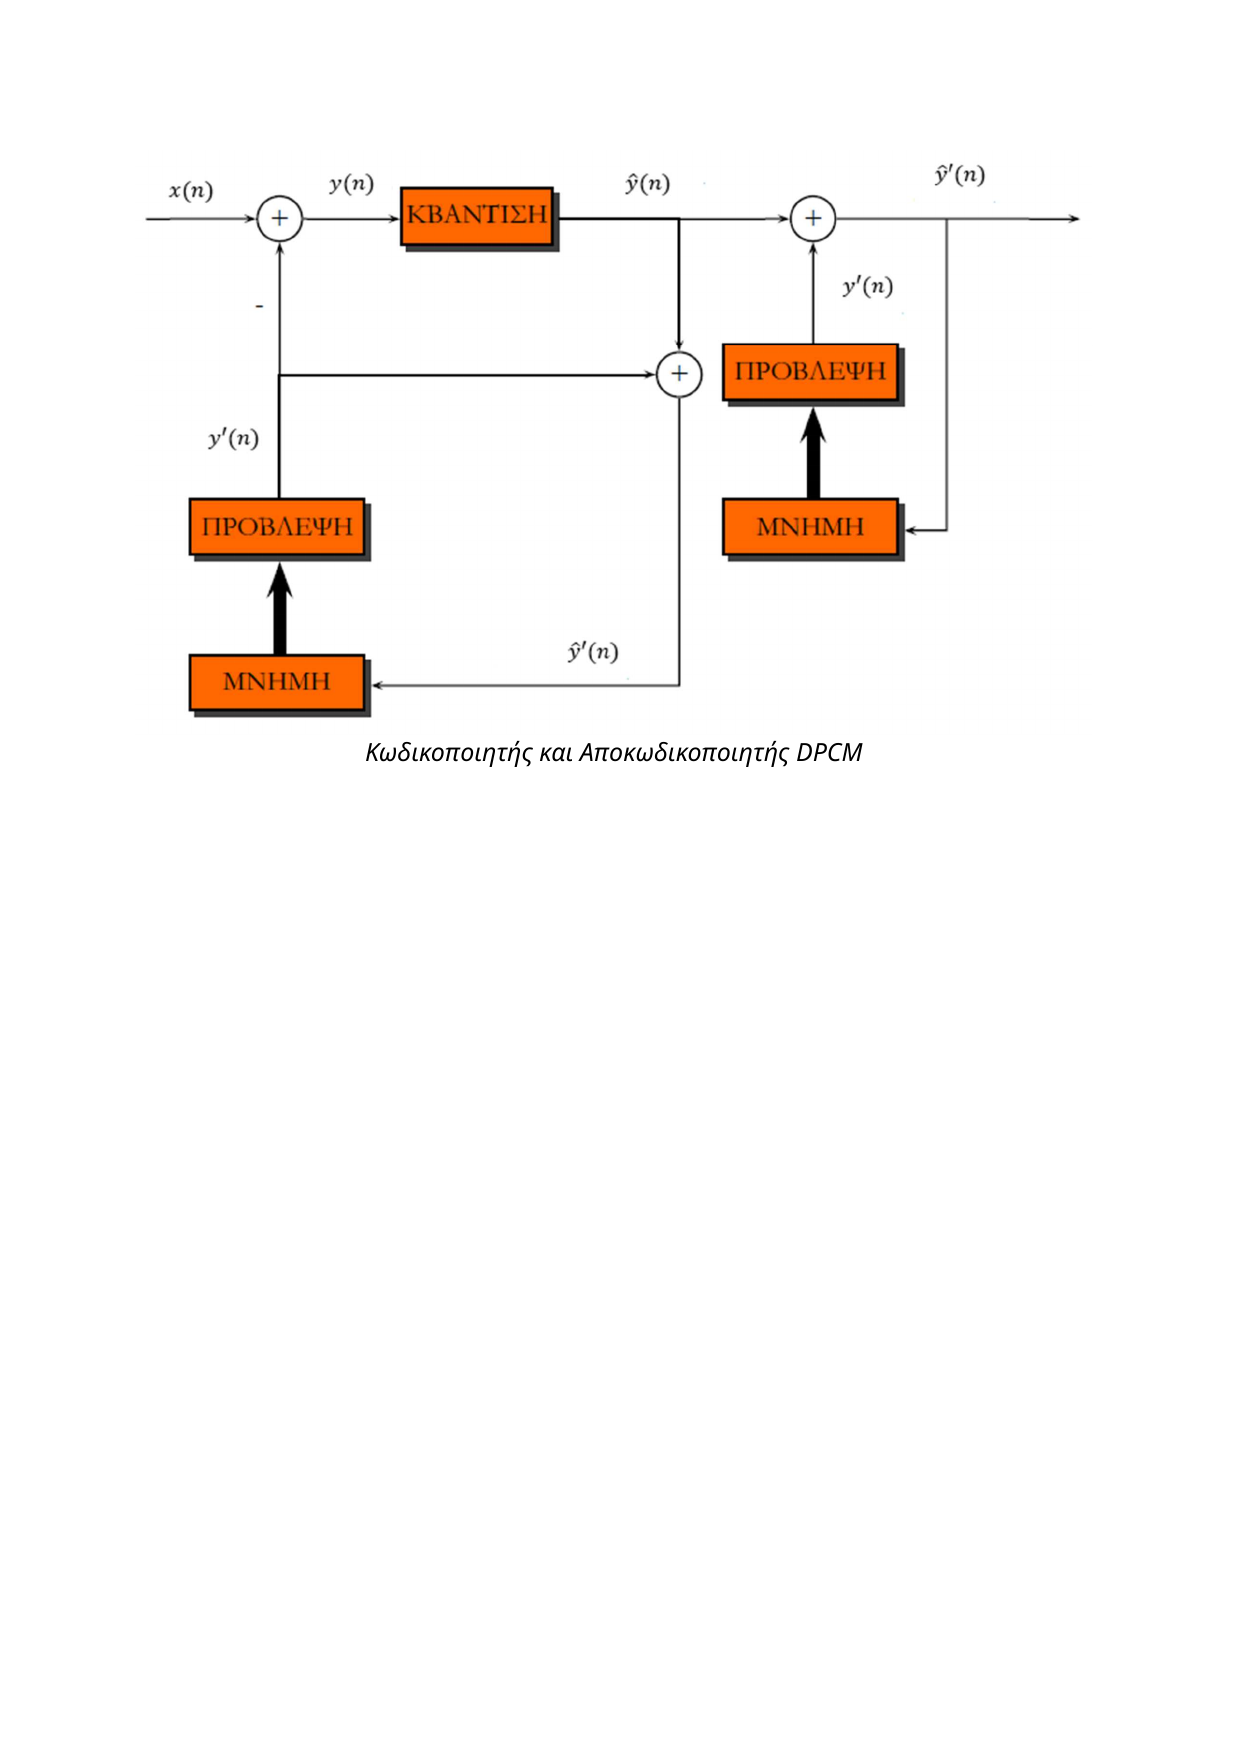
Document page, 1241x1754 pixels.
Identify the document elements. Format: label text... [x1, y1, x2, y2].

picture [134, 150, 1093, 735]
text Κωδικοποιητής και Αποκωδικοποιητής DPCM [135, 735, 1092, 769]
